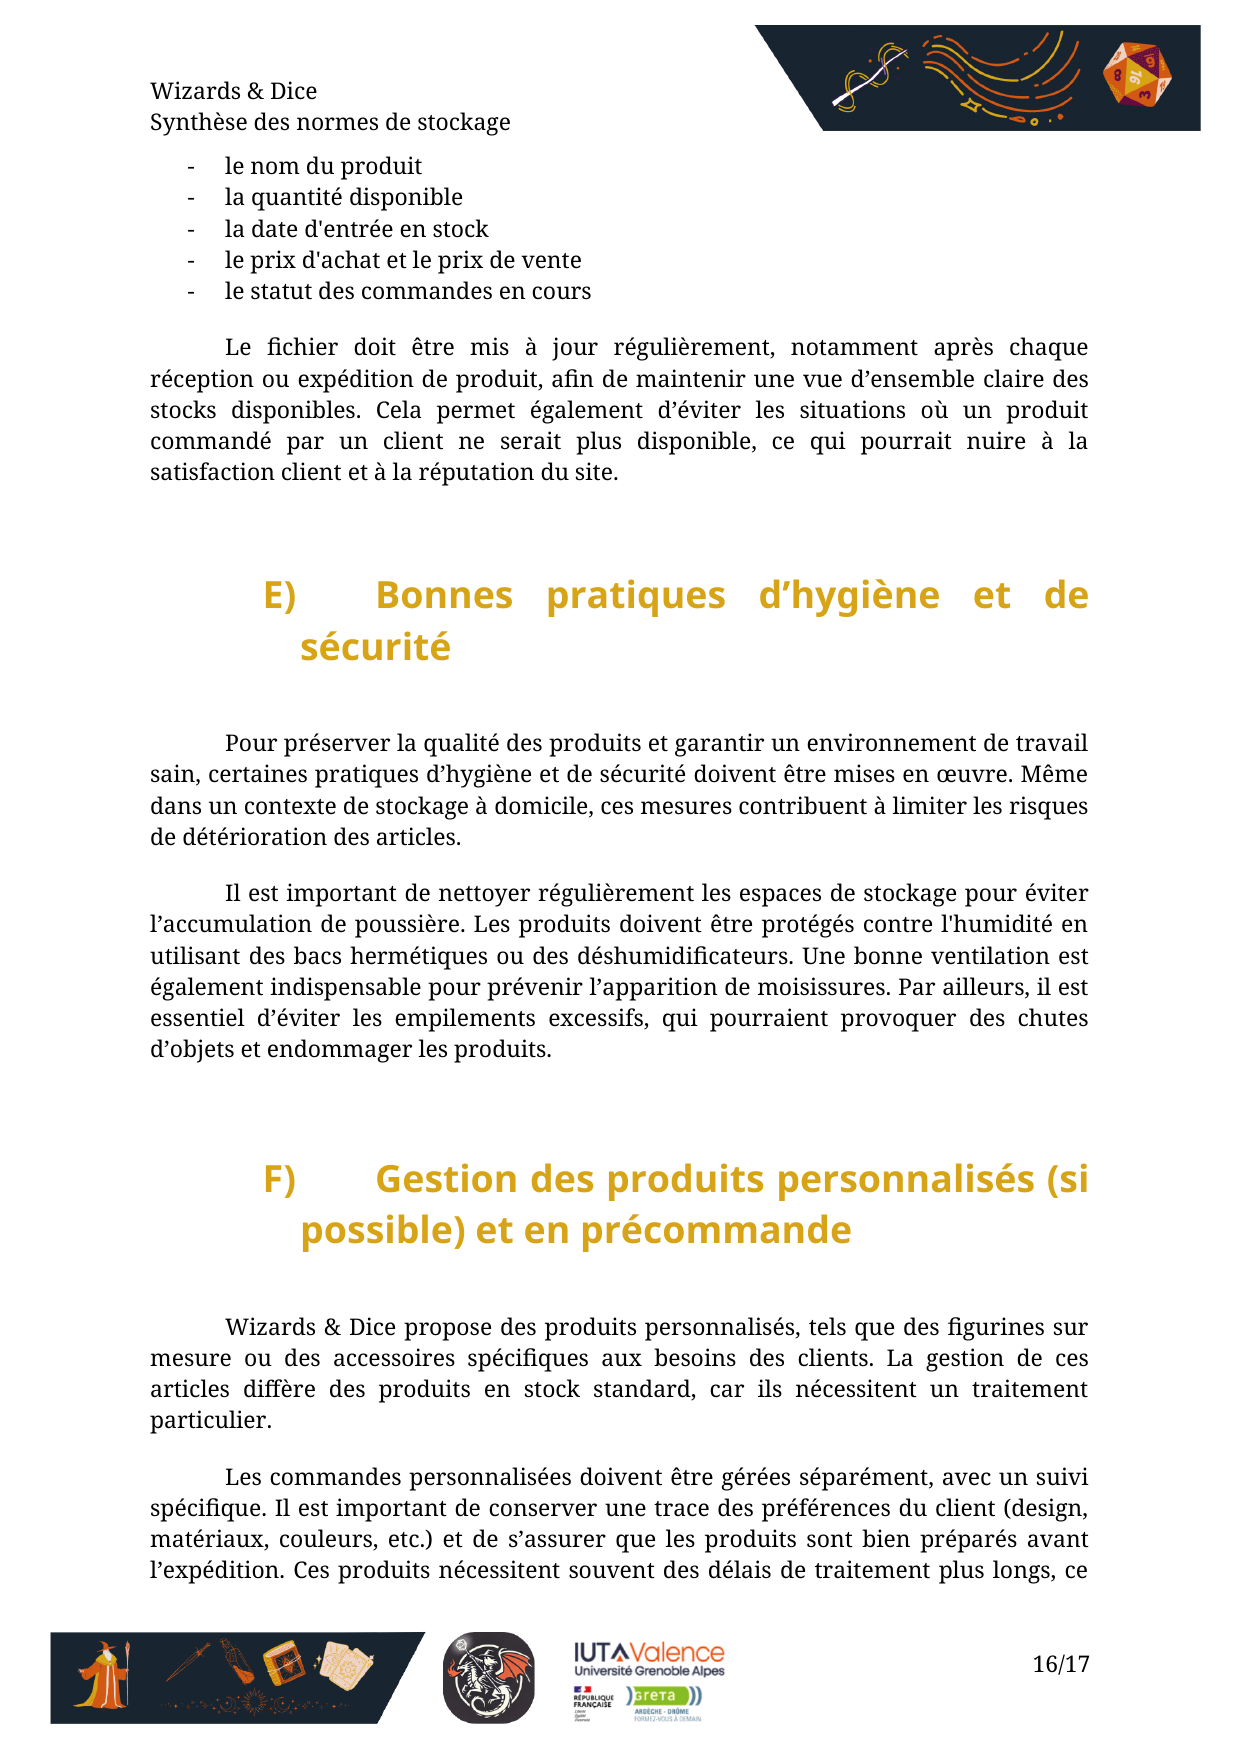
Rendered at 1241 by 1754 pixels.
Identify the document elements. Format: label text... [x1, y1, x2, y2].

text Les commandes personnalisées doivent être gérées séparément, avec un suivi spécifique. Il est important de conserver une trace des préférences du client (design, matériaux, couleurs, etc.) et de s’assurer que les produits sont bien préparés avant l’expédition. Ces produits nécessitent souvent des délais de traitement plus longs, ce [150, 1460, 1090, 1585]
list la quantité disponible [187, 181, 1090, 212]
text Pour préserver la qualité des produits et garantir un environnement de travail sain, certaines pratiques d’hygiène et de sécurité doivent être mises en œuvre. Même dans un contexte de stockage à domicile, ces mesures contribuent à limiter les risques de détérioration des articles. [150, 727, 1090, 852]
picture [748, 25, 1214, 132]
list le statut des commandes en cours [187, 275, 1090, 306]
subtitle Gestion des produits personnalisés (si possible) et en précommande [262, 1152, 1090, 1254]
list la date d'entrée en stock [187, 212, 1090, 244]
text Le fichier doit être mis à jour régulièrement, notamment après chaque réception ou expédition de produit, afin de maintenir une vue d’ensemble claire des stocks disponibles. Cela permet également d’éviter les situations où un produit commandé par un client ne serait plus disponible, ce qui pourrait nuire à la satisfaction client et à la réputation du site. [150, 331, 1090, 487]
list le prix d'achat et le prix de vente [187, 244, 1090, 275]
list le nom du produit [187, 150, 1090, 181]
text Il est important de nettoyer régulièrement les espaces de stockage pour éviter l’accumulation de poussière. Les produits doivent être protégés contre l'humidité en utilisant des bacs hermétiques ou des déshumidificateurs. Une bonne ventilation est également indispensable pour prévenir l’apparition de moisissures. Par ailleurs, il est essentiel d’éviter les empilements excessifs, qui pourraient provoquer des chutes d’objets et endommager les produits. [150, 877, 1090, 1064]
picture [42, 1628, 749, 1733]
text Wizards & Dice propose des produits personnalisés, tels que des figurines sur mesure ou des accessoires spécifiques aux besoins des clients. La gestion de ces articles diffère des produits en stock standard, car ils nécessitent un traitement particulier. [150, 1310, 1090, 1435]
subtitle Bonnes pratiques d’hygiène et de sécurité [262, 569, 1090, 671]
